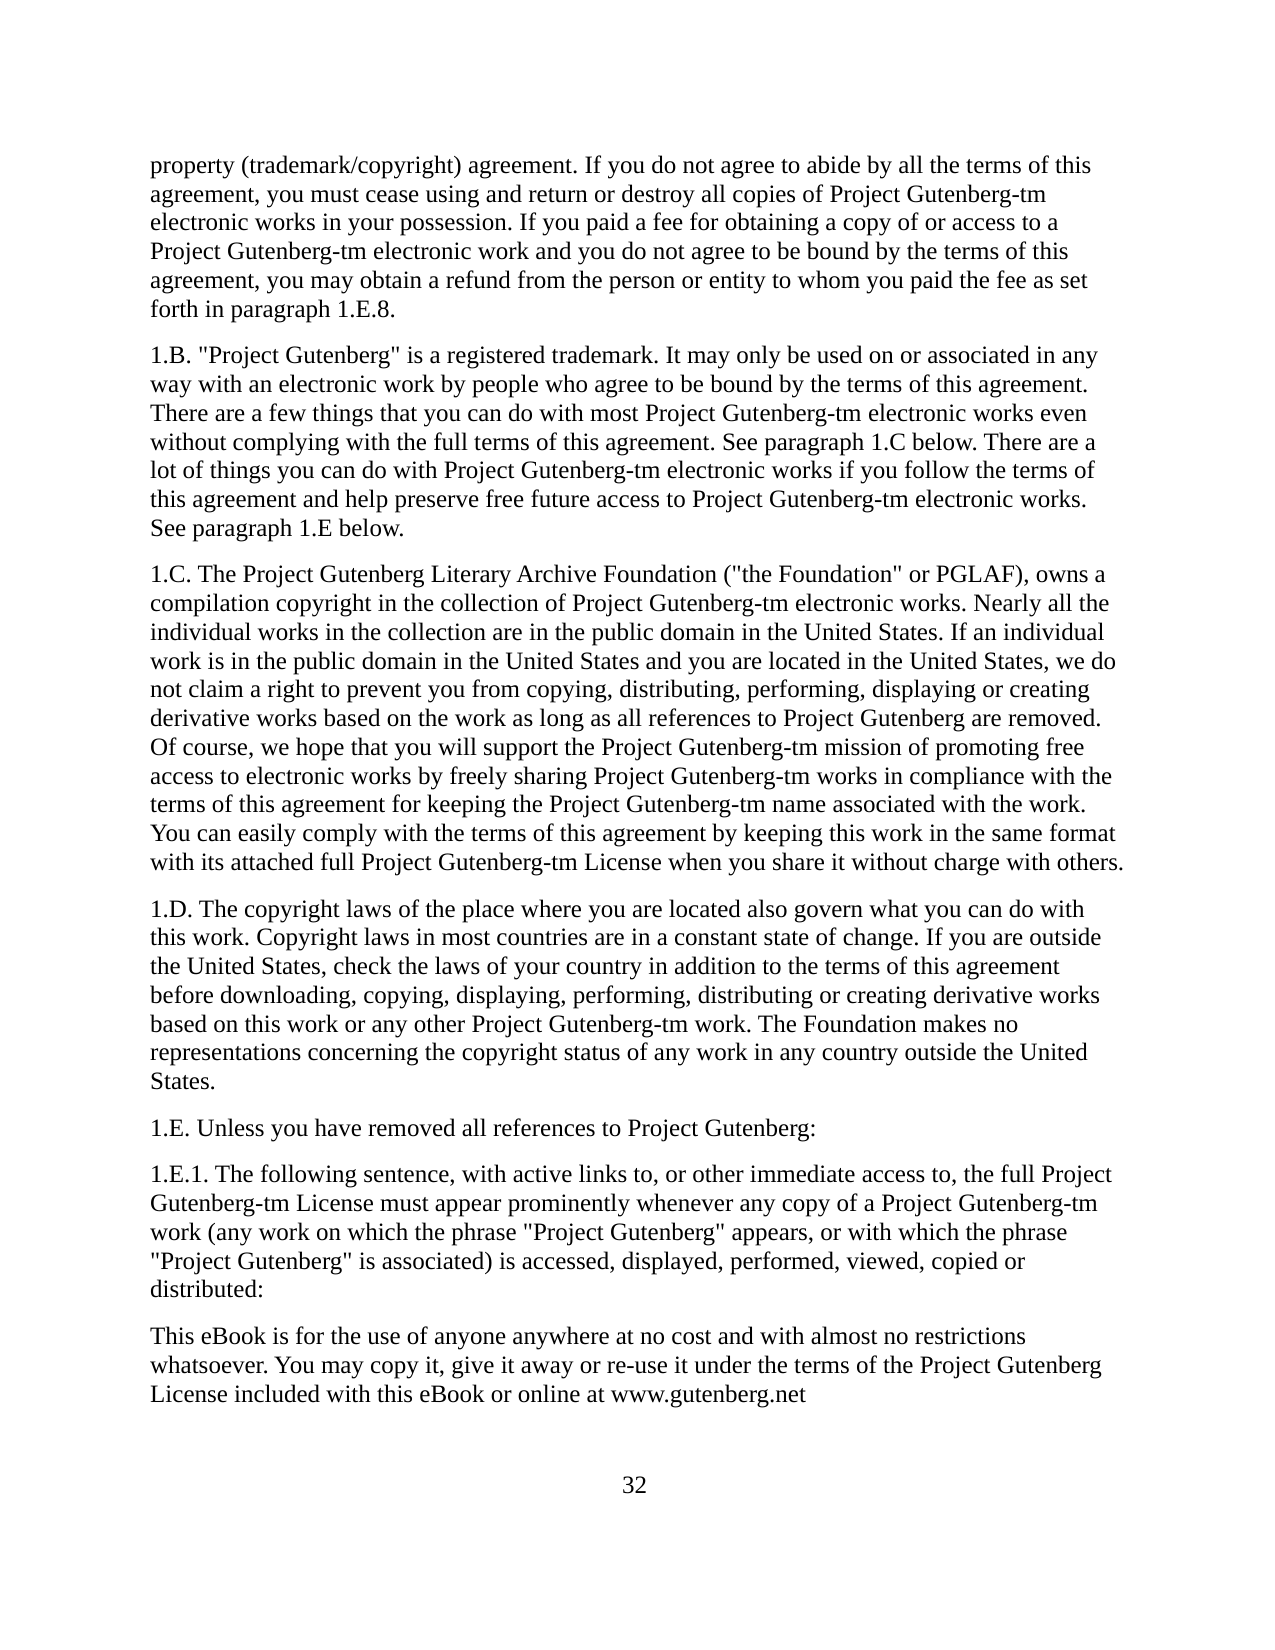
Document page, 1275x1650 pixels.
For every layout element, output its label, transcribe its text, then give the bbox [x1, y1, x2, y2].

text 1.E.1. The following sentence, with active links to, or other immediate access to, the full Project Gutenberg-tm License must appear prominently whenever any copy of a Project Gutenberg-tm work (any work on which the phrase "Project Gutenberg" appears, or with which the phrase "Project Gutenberg" is associated) is accessed, displayed, performed, viewed, copied or distributed: [150, 1159, 1125, 1303]
text 1.C. The Project Gutenberg Literary Archive Foundation ("the Foundation" or PGLAF), owns a compilation copyright in the collection of Project Gutenberg-tm electronic works. Nearly all the individual works in the collection are in the public domain in the United States. If an individual work is in the public domain in the United States and you are located in the United States, we do not claim a right to prevent you from copying, distributing, performing, displaying or creating derivative works based on the work as long as all references to Project Gutenberg are removed. Of course, we hope that you will support the Project Gutenberg-tm mission of promoting free access to electronic works by freely sharing Project Gutenberg-tm works in compliance with the terms of this agreement for keeping the Project Gutenberg-tm name associated with the work. You can easily comply with the terms of this agreement by keeping this work in the same format with its attached full Project Gutenberg-tm License when you share it without charge with others. [150, 559, 1125, 876]
text This eBook is for the use of anyone anywhere at no cost and with almost no restrictions whatsoever. You may copy it, give it away or re-use it under the terms of the Project Gutenberg License included with this eBook or online at www.gutenberg.net [150, 1321, 1125, 1407]
text 1.E. Unless you have removed all references to Project Gutenberg: [150, 1113, 1125, 1142]
text 1.B. "Project Gutenberg" is a registered trademark. It may only be used on or associated in any way with an electronic work by people who agree to be bound by the terms of this agreement. There are a few things that you can do with most Project Gutenberg-tm electronic works even without complying with the full terms of this agreement. See paragraph 1.C below. There are a lot of things you can do with Project Gutenberg-tm electronic works if you follow the terms of this agreement and help preserve free future access to Project Gutenberg-tm electronic works. See paragraph 1.E below. [150, 340, 1125, 542]
text 1.D. The copyright laws of the place where you are located also govern what you can do with this work. Copyright laws in most countries are in a constant state of change. If you are outside the United States, check the laws of your country in addition to the terms of this agreement before downloading, copying, displaying, performing, distributing or creating derivative works based on this work or any other Project Gutenberg-tm work. The Foundation makes no representations concerning the copyright status of any work in any country outside the United States. [150, 894, 1125, 1095]
text property (trademark/copyright) agreement. If you do not agree to abide by all the terms of this agreement, you must cease using and return or destroy all copies of Project Gutenberg-tm electronic works in your possession. If you paid a fee for obtaining a copy of or access to a Project Gutenberg-tm electronic work and you do not agree to be bound by the terms of this agreement, you may obtain a refund from the person or entity to whom you paid the fee as set forth in paragraph 1.E.8. [150, 150, 1125, 322]
